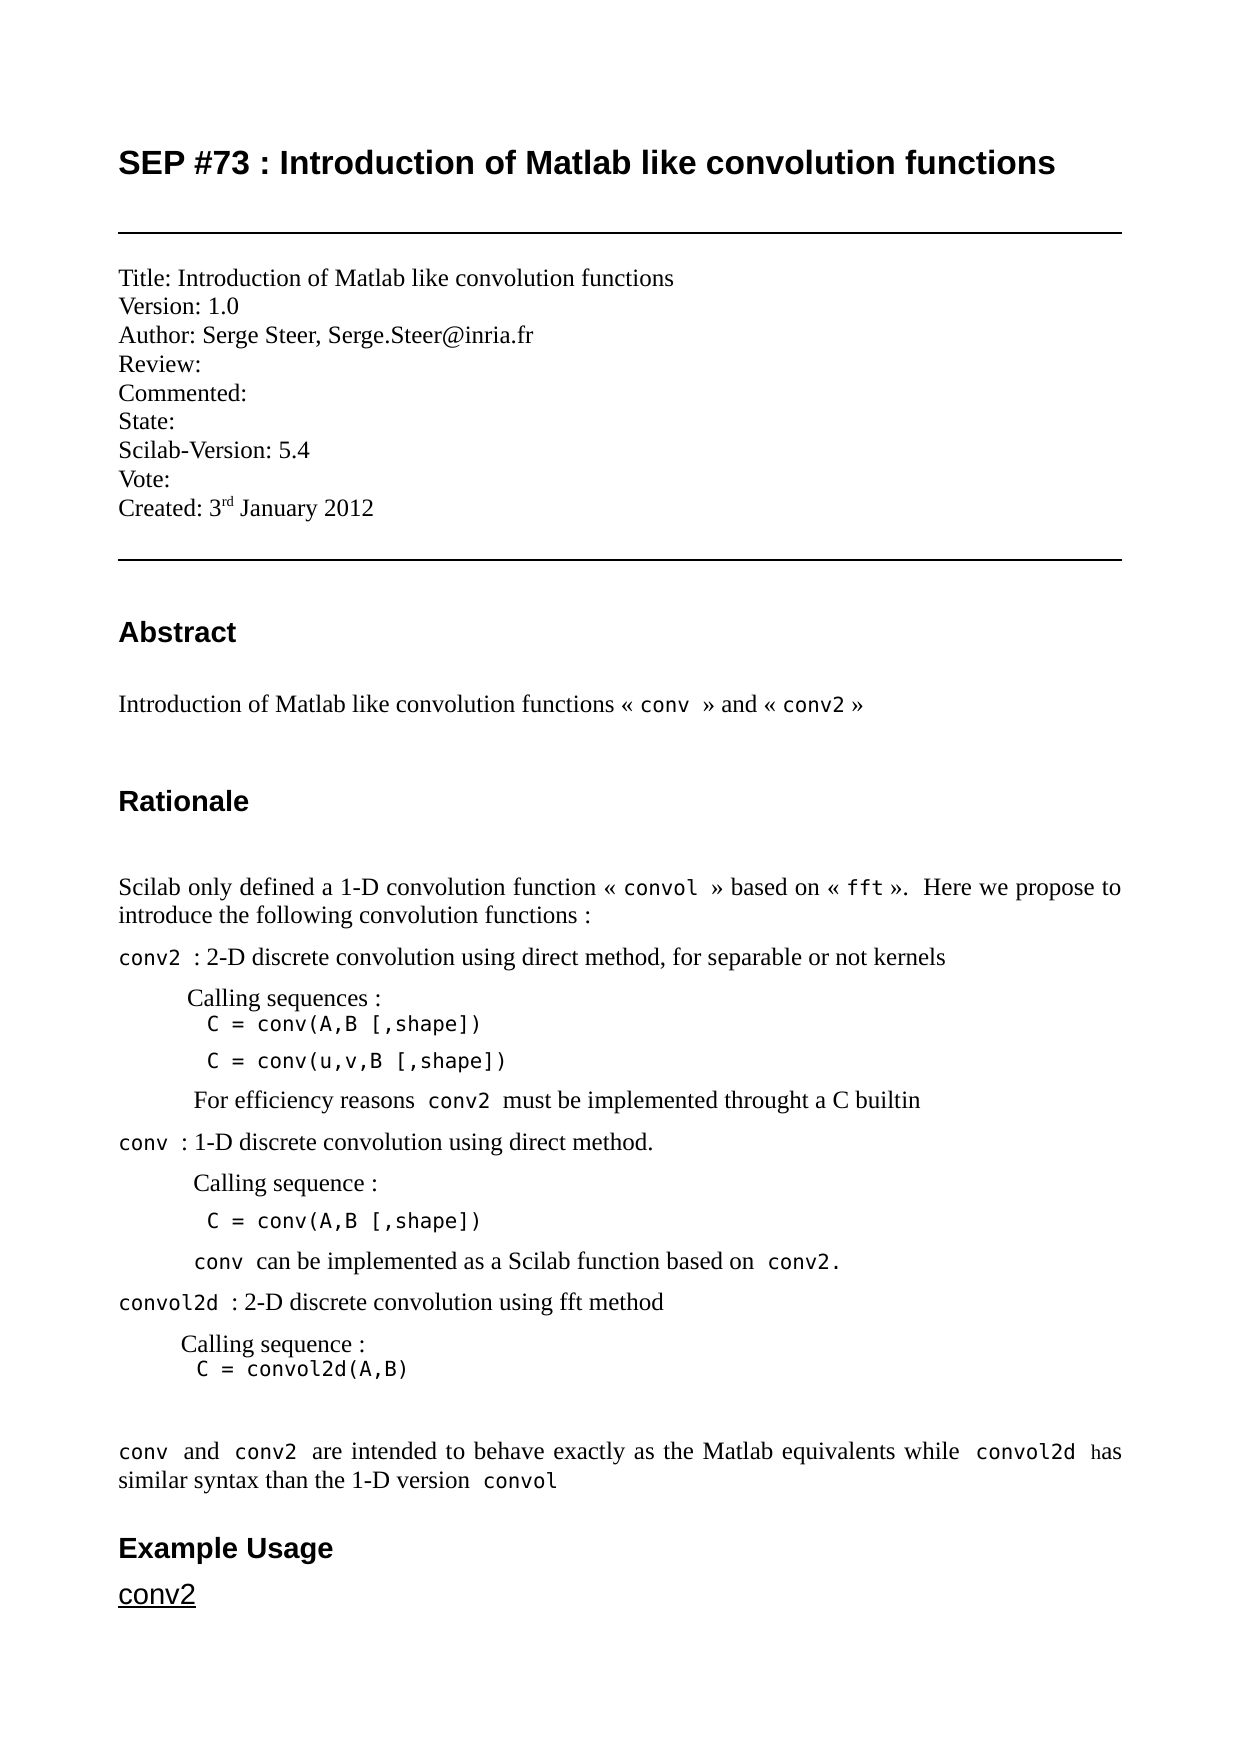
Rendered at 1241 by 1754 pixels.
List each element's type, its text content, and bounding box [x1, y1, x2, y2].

text Commented: [118, 378, 1122, 406]
text C = conv(u,v,B [,shape]) [118, 1049, 1122, 1073]
text conv and conv2 are intended to behave exactly as the Matlab equivalents while convol2d has similar syntax than the 1-D version convol [118, 1436, 1122, 1493]
text State: [118, 406, 1122, 435]
text Created: 3rd January 2012 [118, 493, 1122, 521]
text Vote: [118, 464, 1122, 493]
subtitle SEP #73 : Introduction of Matlab like convolution functions [118, 143, 1122, 182]
text conv2 [118, 1577, 1122, 1611]
text conv can be implemented as a Scilab function based on conv2. [118, 1246, 1122, 1275]
text Review: [118, 349, 1122, 378]
text For efficiency reasons conv2 must be implemented throught a C builtin [118, 1086, 1122, 1114]
text Version: 1.0 [118, 291, 1122, 320]
text Title: Introduction of Matlab like convolution functions [118, 263, 1122, 291]
text Author: Serge Steer, Serge.Steer@inria.fr [118, 320, 1122, 349]
text C = conv(A,B [,shape]) [118, 1012, 1122, 1036]
subtitle Abstract [118, 615, 1122, 648]
text Scilab-Version: 5.4 [118, 435, 1122, 464]
text C = conv(A,B [,shape]) [118, 1209, 1122, 1234]
text Calling sequence : [118, 1329, 1122, 1357]
subtitle Rationale [118, 784, 1122, 818]
text Calling sequence : [118, 1168, 1122, 1197]
text conv : 1-D discrete convolution using direct method. [118, 1127, 1122, 1156]
text convol2d : 2-D discrete convolution using fft method [118, 1287, 1122, 1316]
text C = convol2d(A,B) [118, 1357, 1122, 1382]
text Introduction of Matlab like convolution functions « conv » and « conv2 » [118, 689, 1122, 718]
subtitle Example Usage [118, 1531, 1122, 1564]
text Scilab only defined a 1-D convolution function « convol » based on « fft ». Here we propose to introduce the following convolution functions : [118, 872, 1122, 929]
text Calling sequences : [118, 983, 1122, 1012]
text conv2 : 2-D discrete convolution using direct method, for separable or not kernels [118, 942, 1122, 971]
